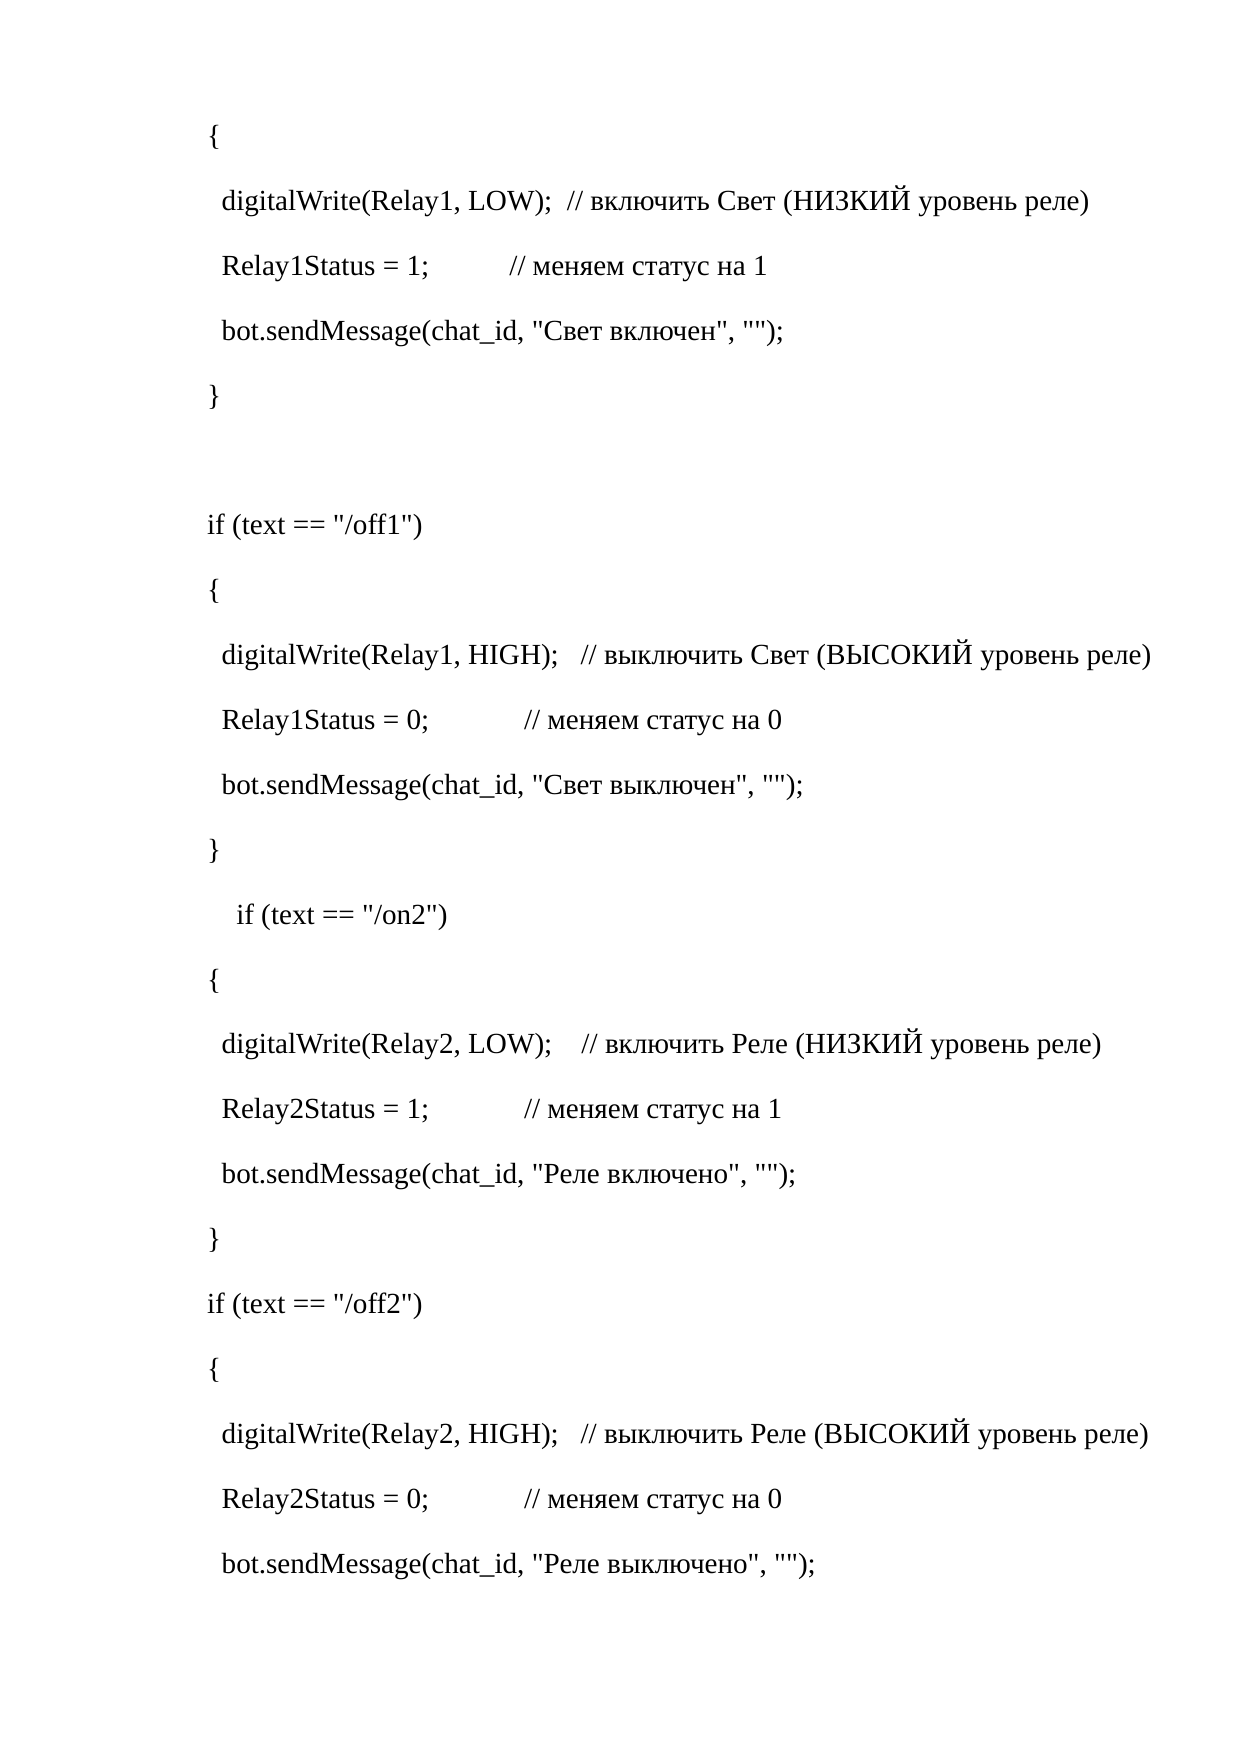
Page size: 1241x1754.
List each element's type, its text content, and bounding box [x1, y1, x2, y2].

text { [178, 962, 1182, 995]
text Relay2Status = 1; // меняем статус на 1 [178, 1092, 1182, 1125]
text } [178, 378, 1182, 411]
text { [178, 118, 1182, 152]
text bot.sendMessage(chat_id, "Свет включен", ""); [178, 313, 1182, 346]
text { [178, 1351, 1182, 1385]
text bot.sendMessage(chat_id, "Реле включено", ""); [178, 1156, 1182, 1190]
text } [178, 832, 1182, 866]
text digitalWrite(Relay1, HIGH); // выключить Свет (ВЫСОКИЙ уровень реле) [178, 637, 1182, 671]
text if (text == "/on2") [178, 897, 1182, 930]
text bot.sendMessage(chat_id, "Свет выключен", ""); [178, 767, 1182, 801]
text digitalWrite(Relay2, HIGH); // выключить Реле (ВЫСОКИЙ уровень реле) [178, 1416, 1182, 1449]
text if (text == "/off1") [178, 507, 1182, 541]
text } [178, 1221, 1182, 1255]
text { [178, 572, 1182, 606]
text bot.sendMessage(chat_id, "Реле выключено", ""); [178, 1546, 1182, 1579]
text Relay1Status = 0; // меняем статус на 0 [178, 702, 1182, 736]
text Relay2Status = 0; // меняем статус на 0 [178, 1481, 1182, 1514]
text if (text == "/off2") [178, 1286, 1182, 1320]
text Relay1Status = 1; // меняем статус на 1 [178, 248, 1182, 281]
text digitalWrite(Relay1, LOW); // включить Свет (НИЗКИЙ уровень реле) [178, 183, 1182, 217]
text digitalWrite(Relay2, LOW); // включить Реле (НИЗКИЙ уровень реле) [178, 1027, 1182, 1060]
